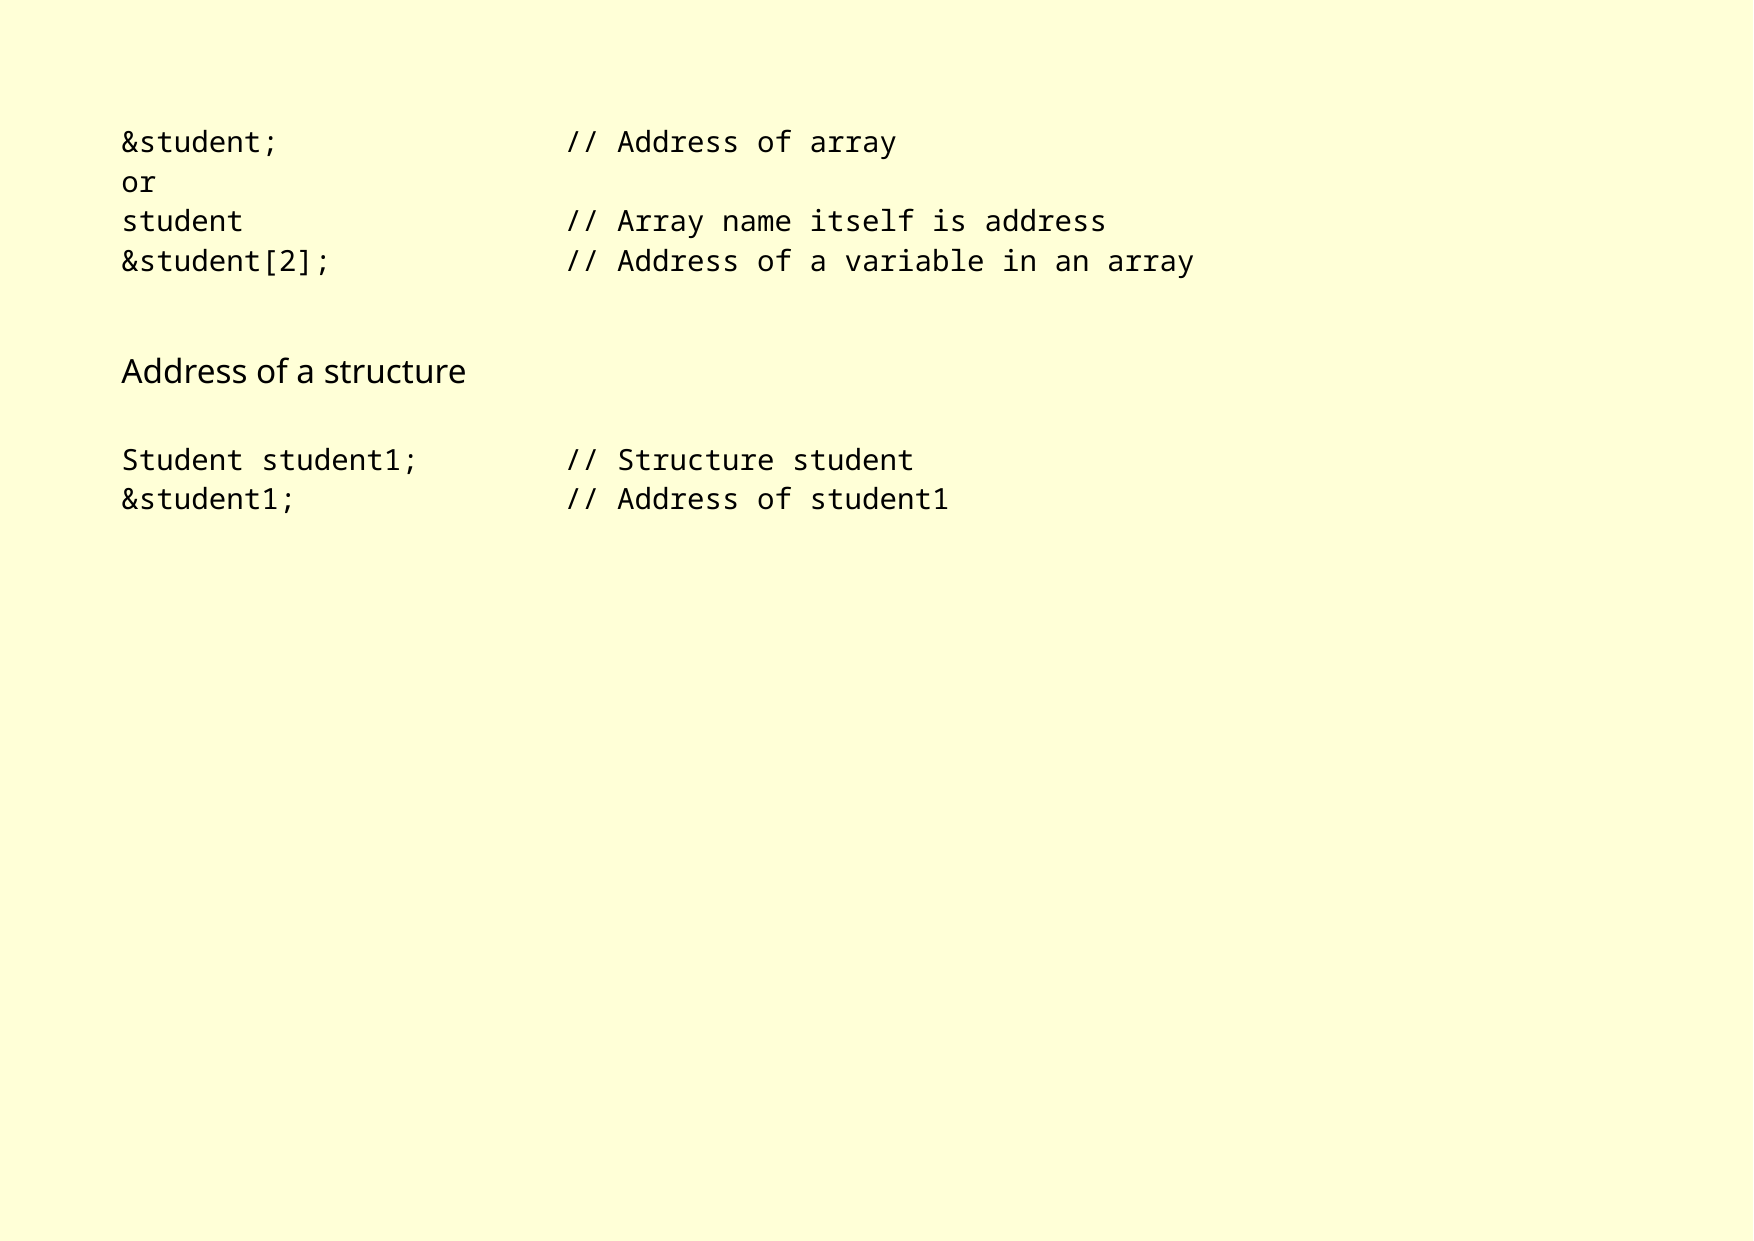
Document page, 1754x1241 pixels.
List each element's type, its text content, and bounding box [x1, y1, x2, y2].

text student // Array name itself is address [121, 201, 1632, 240]
text Address of a structure [121, 348, 1632, 393]
text &student; // Address of array [121, 121, 1632, 161]
text &student[2]; // Address of a variable in an array [121, 240, 1632, 280]
text &student1; // Address of student1 [121, 478, 1632, 518]
text or [121, 161, 1632, 201]
text Student student1; // Structure student [121, 439, 1632, 478]
